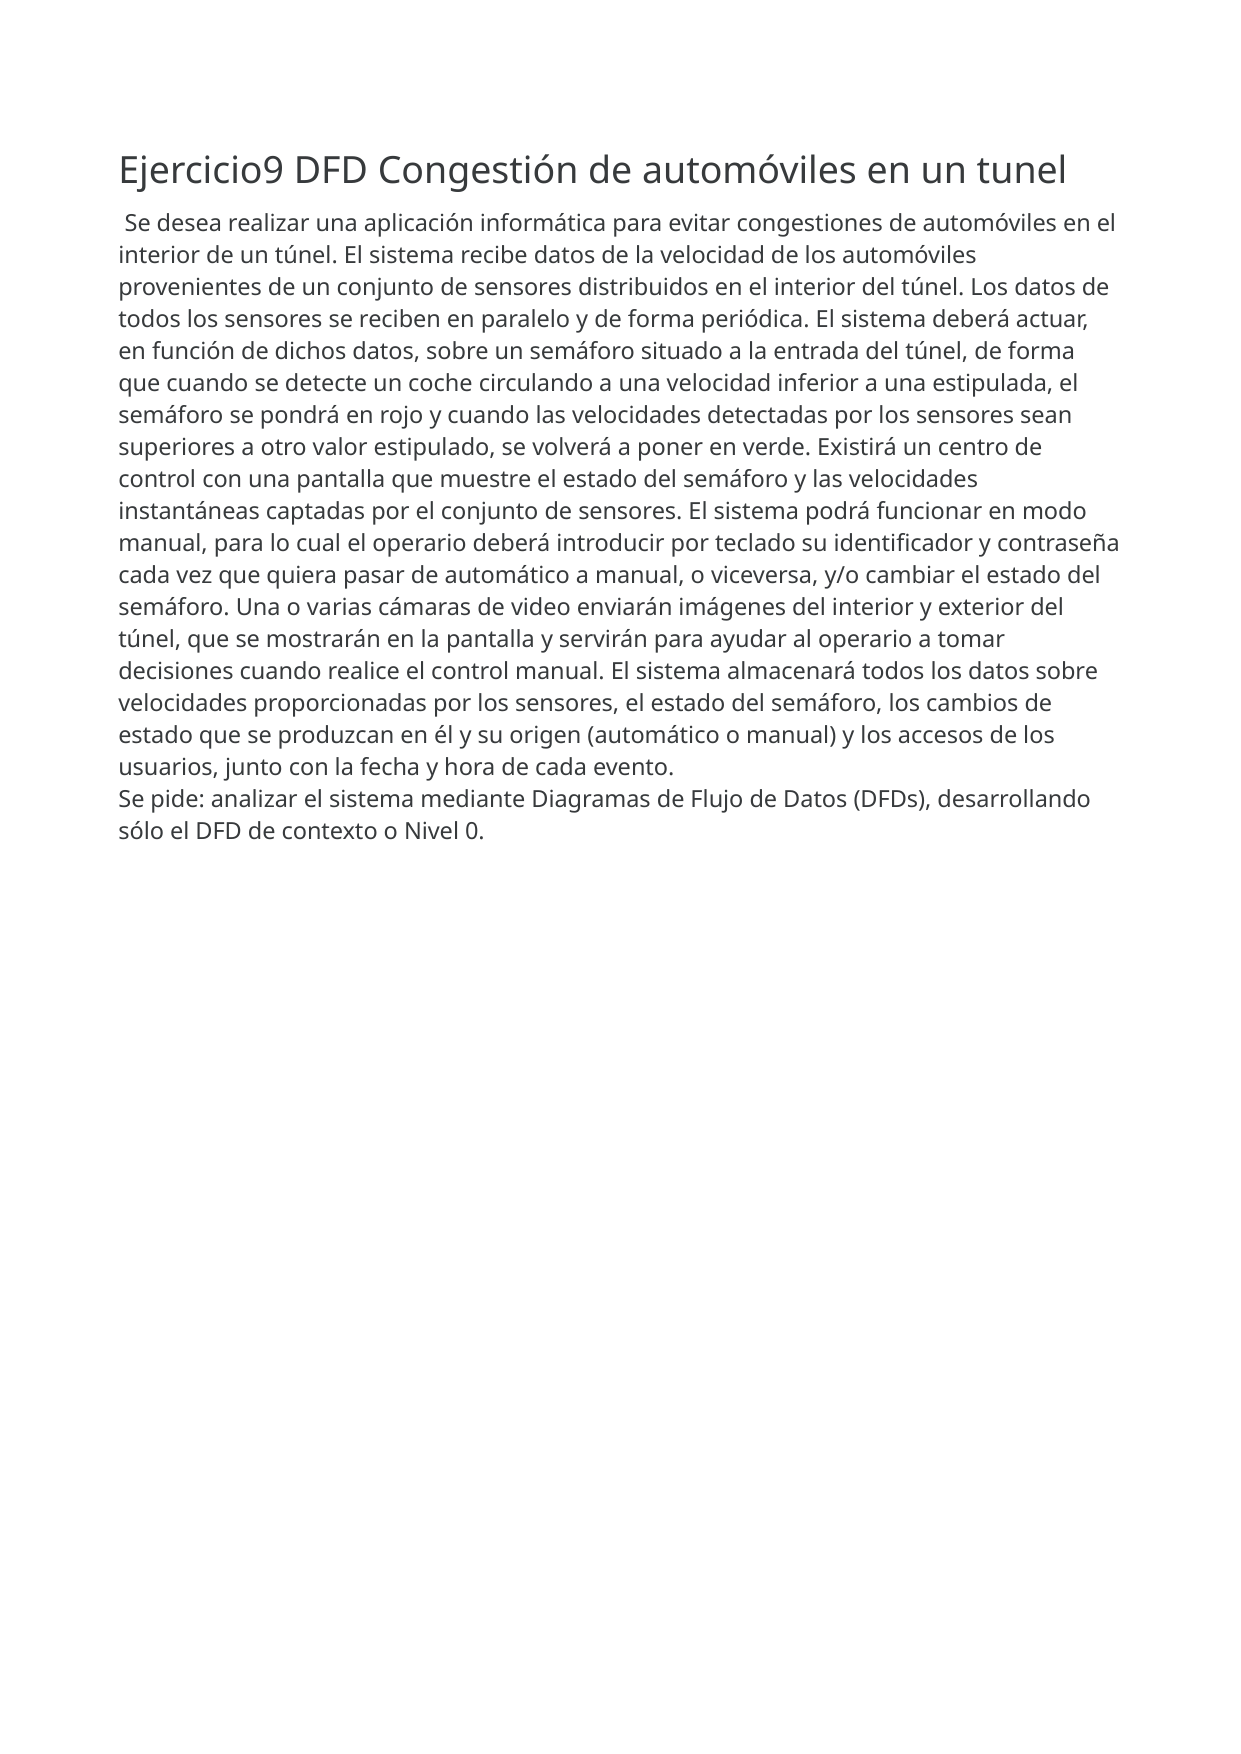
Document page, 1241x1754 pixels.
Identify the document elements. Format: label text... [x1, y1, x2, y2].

subtitle Ejercicio9 DFD Congestión de automóviles en un tunel [118, 143, 1122, 194]
text Se desea realizar una aplicación informática para evitar congestiones de automóviles en el interior de un túnel. El sistema recibe datos de la velocidad de los automóviles provenientes de un conjunto de sensores distribuidos en el interior del túnel. Los datos de todos los sensores se reciben en paralelo y de forma periódica. El sistema deberá actuar, en función de dichos datos, sobre un semáforo situado a la entrada del túnel, de forma que cuando se detecte un coche circulando a una velocidad inferior a una estipulada, el semáforo se pondrá en rojo y cuando las velocidades detectadas por los sensores sean superiores a otro valor estipulado, se volverá a poner en verde. Existirá un centro de control con una pantalla que muestre el estado del semáforo y las velocidades instantáneas captadas por el conjunto de sensores. El sistema podrá funcionar en modo manual, para lo cual el operario deberá introducir por teclado su identificador y contraseña cada vez que quiera pasar de automático a manual, o viceversa, y/o cambiar el estado del semáforo. Una o varias cámaras de video enviarán imágenes del interior y exterior del túnel, que se mostrarán en la pantalla y servirán para ayudar al operario a tomar decisiones cuando realice el control manual. El sistema almacenará todos los datos sobre velocidades proporcionadas por los sensores, el estado del semáforo, los cambios de estado que se produzcan en él y su origen (automático o manual) y los accesos de los usuarios, junto con la fecha y hora de cada evento. Se pide: analizar el sistema mediante Diagramas de Flujo de Datos (DFDs), desarrollando sólo el DFD de contexto o Nivel 0. [118, 207, 1122, 846]
